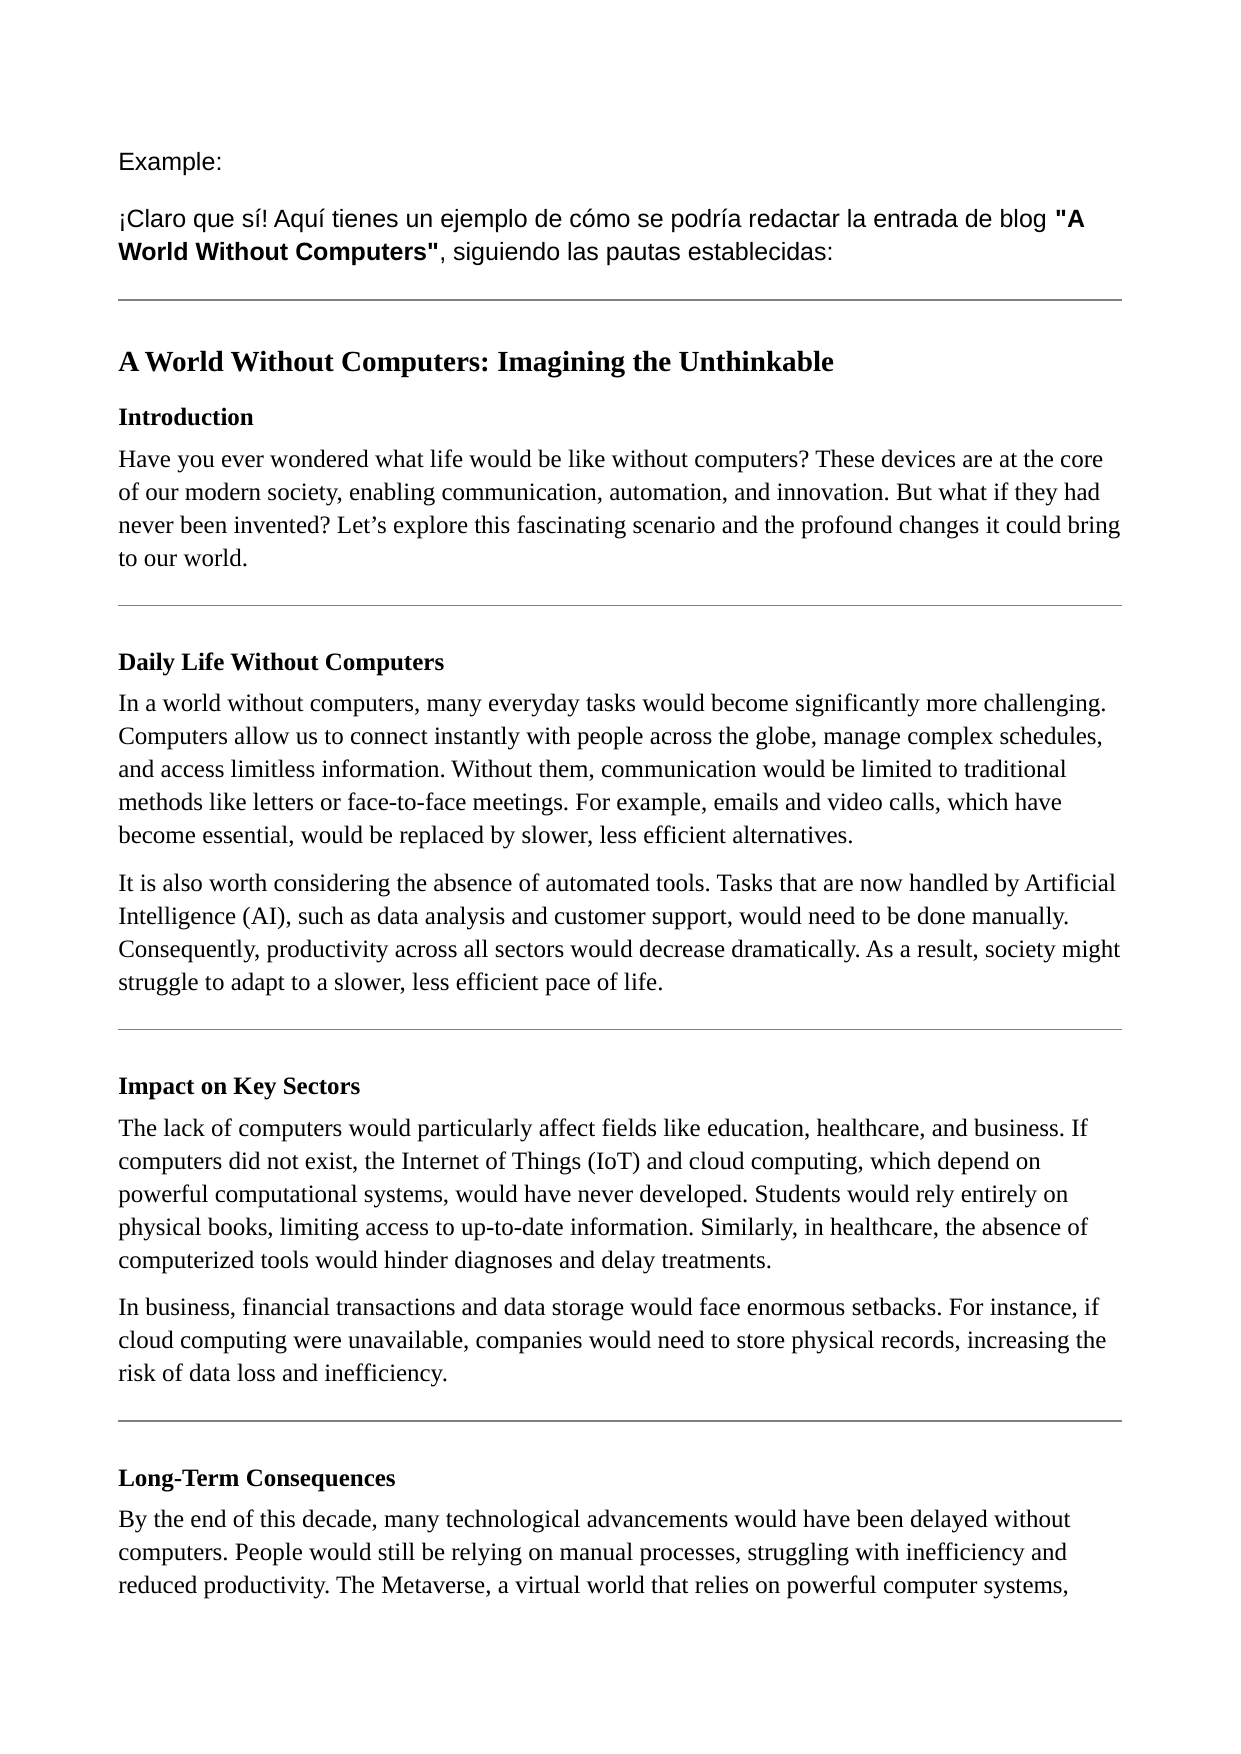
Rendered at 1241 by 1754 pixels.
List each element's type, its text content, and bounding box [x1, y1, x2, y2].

text Example: [118, 147, 1122, 176]
subtitle Introduction [118, 402, 1122, 431]
text By the end of this decade, many technological advancements would have been delayed without computers. People would still be relying on manual processes, struggling with inefficiency and reduced productivity. The Metaverse, a virtual world that relies on powerful computer systems, [118, 1504, 1122, 1599]
subtitle Daily Life Without Computers [118, 647, 1122, 676]
subtitle Impact on Key Sectors [118, 1071, 1122, 1100]
subtitle Long-Term Consequences [118, 1463, 1122, 1492]
text The lack of computers would particularly affect fields like education, healthcare, and business. If computers did not exist, the Internet of Things (IoT) and cloud computing, which depend on powerful computational systems, would have never developed. Students would rely entirely on physical books, limiting access to up-to-date information. Similarly, in healthcare, the absence of computerized tools would hinder diagnoses and delay treatments. [118, 1113, 1122, 1273]
text In a world without computers, many everyday tasks would become significantly more challenging. Computers allow us to connect instantly with people across the globe, manage complex schedules, and access limitless information. Without them, communication would be limited to traditional methods like letters or face-to-face meetings. For example, emails and video calls, which have become essential, would be replaced by slower, less efficient alternatives. [118, 688, 1122, 849]
text It is also worth considering the absence of automated tools. Tasks that are now handled by Artificial Intelligence (AI), such as data analysis and customer support, would need to be done manually. Consequently, productivity across all sectors would decrease dramatically. As a result, society might struggle to adapt to a slower, less efficient pace of life. [118, 868, 1122, 996]
text ¡Claro que sí! Aquí tienes un ejemplo de cómo se podría redactar la entrada de blog "A World Without Computers", siguiendo las pautas establecidas: [118, 204, 1122, 266]
subtitle A World Without Computers: Imagining the Unthinkable [118, 344, 1122, 377]
text In business, financial transactions and data storage would face enormous setbacks. For instance, if cloud computing were unavailable, companies would need to store physical records, increasing the risk of data loss and inefficiency. [118, 1292, 1122, 1387]
text Have you ever wondered what life would be like without computers? These devices are at the core of our modern society, enabling communication, automation, and innovation. But what if they had never been invented? Let’s explore this fascinating scenario and the profound changes it could bring to our world. [118, 444, 1122, 571]
